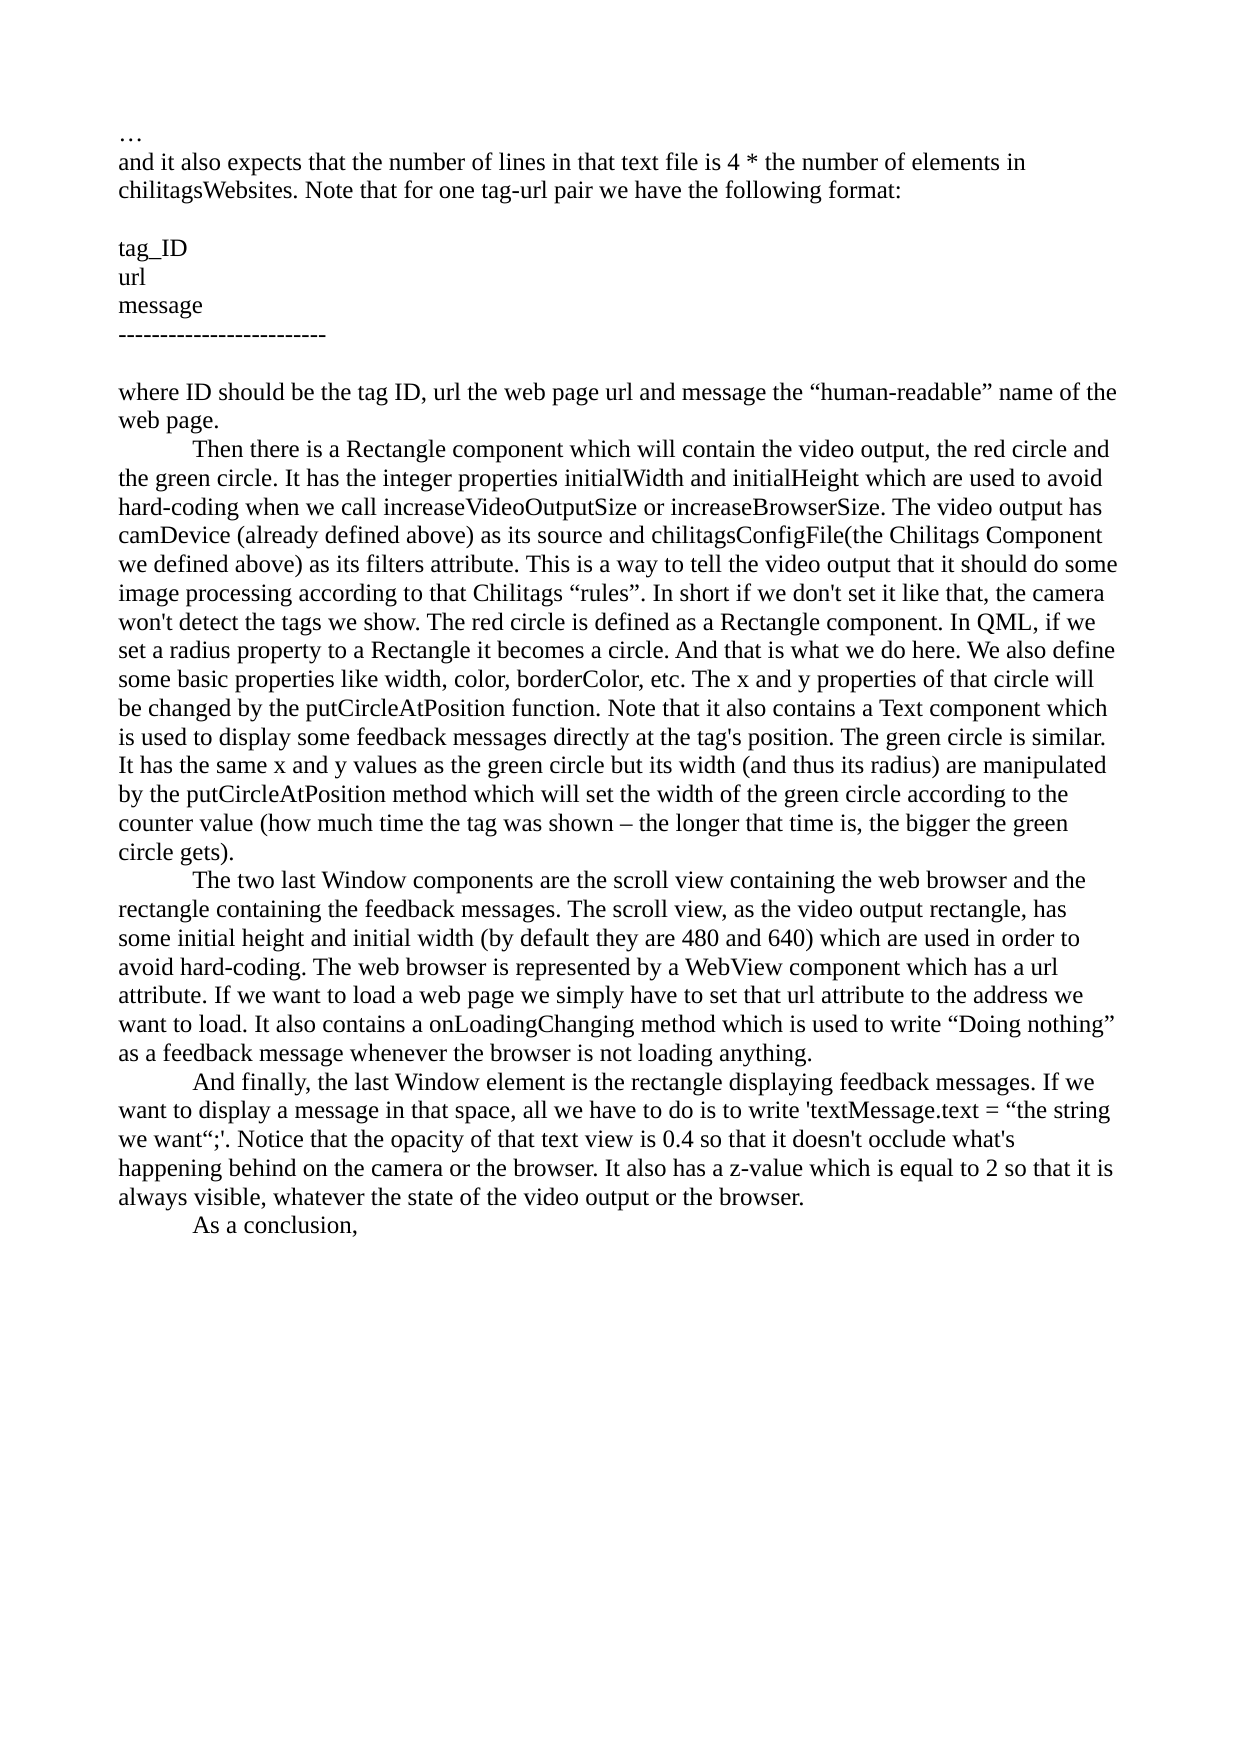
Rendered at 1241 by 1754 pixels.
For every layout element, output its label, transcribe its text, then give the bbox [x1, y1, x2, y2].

text Then there is a Rectangle component which will contain the video output, the red circle and the green circle. It has the integer properties initialWidth and initialHeight which are used to avoid hard-coding when we call increaseVideoOutputSize or increaseBrowserSize. The video output has camDevice (already defined above) as its source and chilitagsConfigFile(the Chilitags Component we defined above) as its filters attribute. This is a way to tell the video output that it should do some image processing according to that Chilitags “rules”. In short if we don't set it like that, the camera won't detect the tags we show. The red circle is defined as a Rectangle component. In QML, if we set a radius property to a Rectangle it becomes a circle. And that is what we do here. We also define some basic properties like width, color, borderColor, etc. The x and y properties of that circle will be changed by the putCircleAtPosition function. Note that it also contains a Text component which is used to display some feedback messages directly at the tag's position. The green circle is similar. It has the same x and y values as the green circle but its width (and thus its radius) are manipulated by the putCircleAtPosition method which will set the width of the green circle according to the counter value (how much time the tag was shown – the longer that time is, the bigger the green circle gets). [118, 434, 1122, 866]
text url [118, 262, 1122, 291]
text As a conclusion, [118, 1211, 1122, 1239]
text and it also expects that the number of lines in that text file is 4 * the number of elements in chilitagsWebsites. Note that for one tag-url pair we have the following format: [118, 147, 1122, 204]
text And finally, the last Window element is the rectangle displaying feedback messages. If we want to display a message in that space, all we have to do is to write 'textMessage.text = “the string we want“;'. Notice that the opacity of that text view is 0.4 so that it doesn't occlude what's happening behind on the camera or the browser. It also has a z-value which is equal to 2 so that it is always visible, whatever the state of the video output or the browser. [118, 1067, 1122, 1211]
text message [118, 291, 1122, 319]
text tag_ID [118, 233, 1122, 262]
text where ID should be the tag ID, url the web page url and message the “human-readable” name of the web page. [118, 377, 1122, 434]
text The two last Window components are the scroll view containing the web browser and the rectangle containing the feedback messages. The scroll view, as the video output rectangle, has some initial height and initial width (by default they are 480 and 640) which are used in order to avoid hard-coding. The web browser is represented by a WebView component which has a url attribute. If we want to load a web page we simply have to set that url attribute to the address we want to load. It also contains a onLoadingChanging method which is used to write “Doing nothing” as a feedback message whenever the browser is not loading anything. [118, 866, 1122, 1067]
text … [118, 118, 1122, 147]
text ------------------------- [118, 319, 1122, 348]
